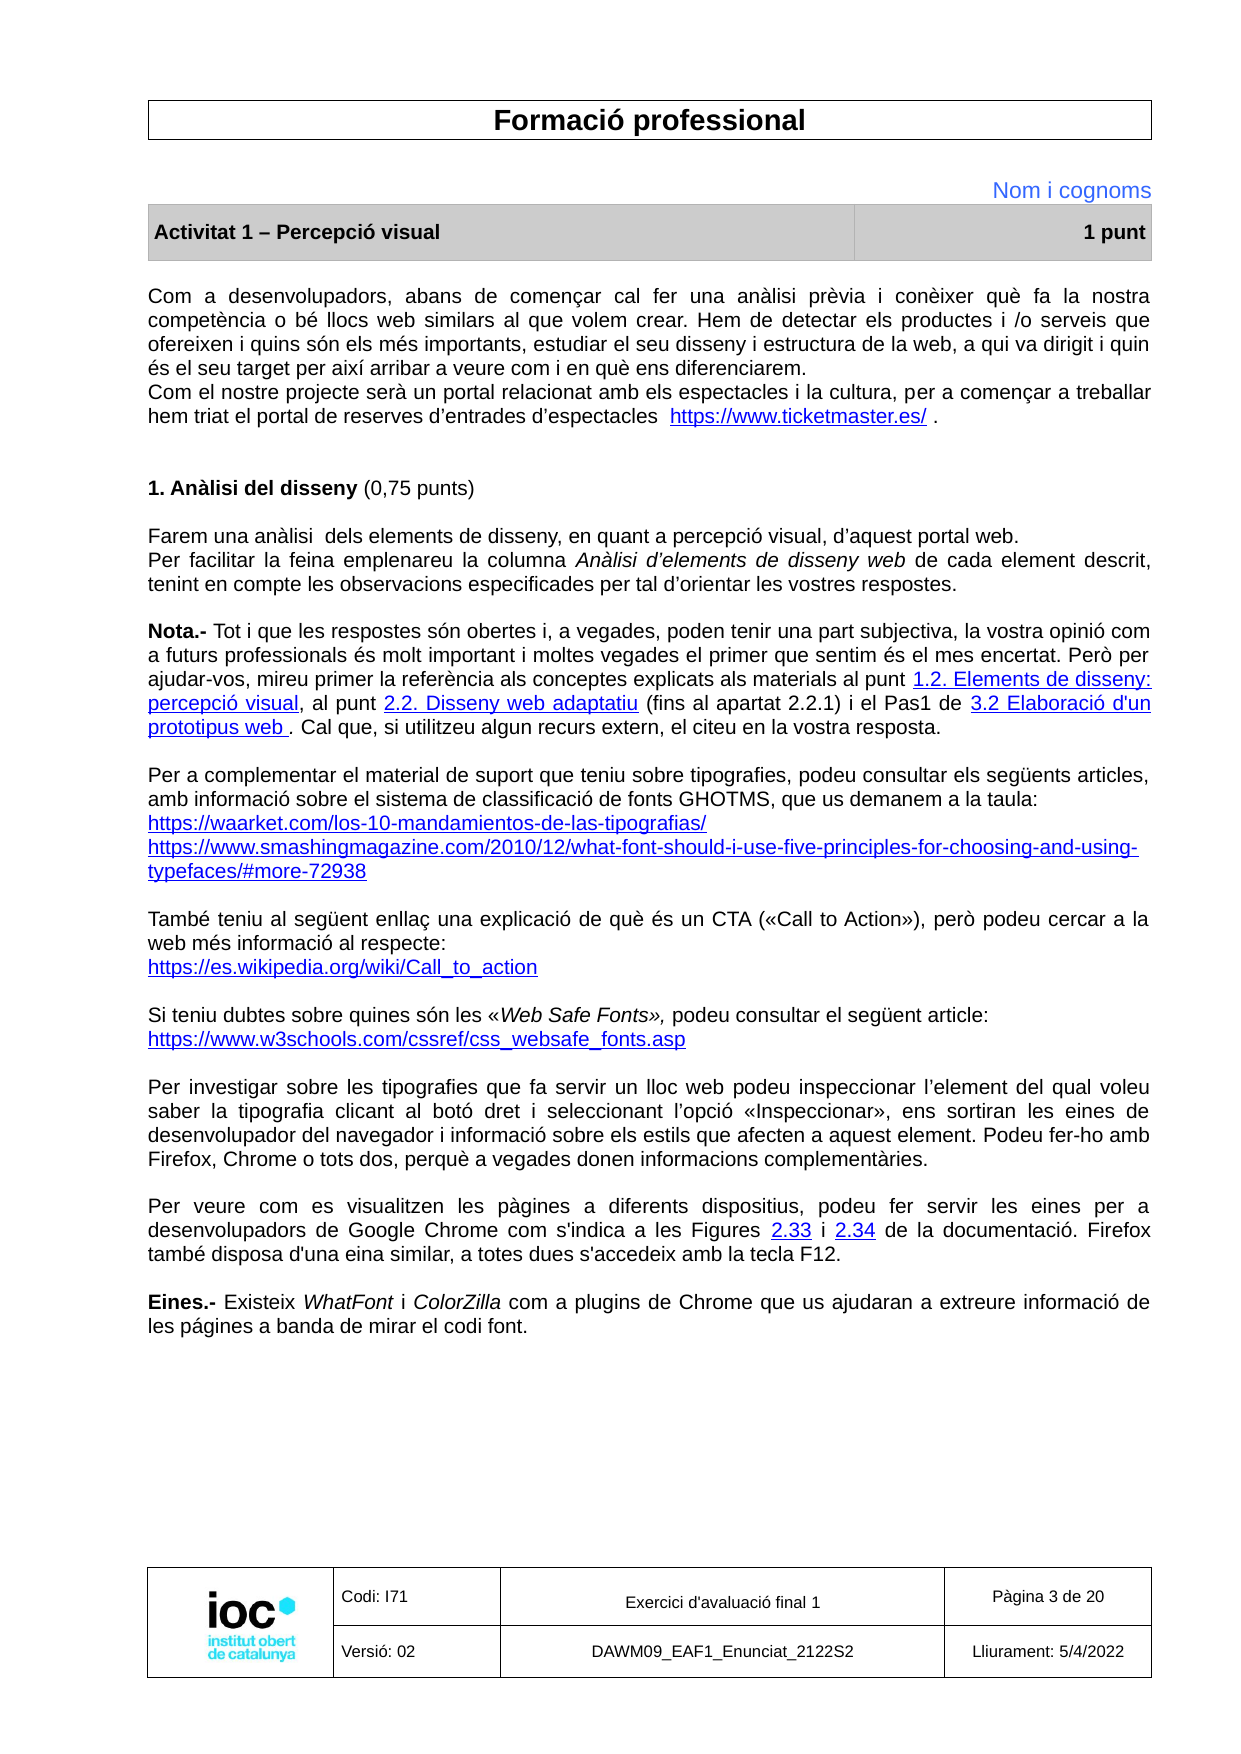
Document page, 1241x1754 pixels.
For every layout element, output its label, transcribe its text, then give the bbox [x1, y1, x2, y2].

text https://waarket.com/los-10-mandamientos-de-las-tipografias/ [148, 811, 1151, 835]
text Si teniu dubtes sobre quines són les «Web Safe Fonts», podeu consultar el següent article: [148, 1003, 1151, 1027]
table_header 1 punt [855, 205, 1151, 260]
text https://www.smashingmagazine.com/2010/12/what-font-should-i-use-five-principles-for-choosing-and-using-typefaces/#more-72938 [148, 835, 1151, 883]
text 1. Anàlisi del disseny (0,75 punts) [148, 476, 1151, 499]
text Nota.- Tot i que les respostes són obertes i, a vegades, poden tenir una part subjectiva, la vostra opinió com a futurs professionals és molt important i moltes vegades el primer que sentim és el mes encertat. Però per ajudar-vos, mireu primer la referència als conceptes explicats als materials al punt 1.2. Elements de disseny: percepció visual, al punt 2.2. Disseny web adaptatiu (fins al apartat 2.2.1) i el Pas1 de 3.2 Elaboració d'un prototipus web . Cal que, si utilitzeu algun recurs extern, el citeu en la vostra resposta. [148, 619, 1151, 739]
text Com a desenvolupadors, abans de començar cal fer una anàlisi prèvia i conèixer què fa la nostra competència o bé llocs web similars al que volem crear. Hem de detectar els productes i /o serveis que ofereixen i quins són els més importants, estudiar el seu disseny i estructura de la web, a qui va dirigit i quin és el seu target per així arribar a veure com i en què ens diferenciarem. [148, 284, 1151, 380]
text https://es.wikipedia.org/wiki/Call_to_action [148, 955, 1151, 979]
text Per veure com es visualitzen les pàgines a diferents dispositius, podeu fer servir les eines per a desenvolupadors de Google Chrome com s'indica a les Figures 2.33 i 2.34 de la documentació. Firefox també disposa d'una eina similar, a totes dues s'accedeix amb la tecla F12. [148, 1194, 1151, 1266]
picture [195, 1577, 309, 1673]
text Per facilitar la feina emplenareu la columna Anàlisi d’elements de disseny web de cada element descrit, tenint en compte les observacions especificades per tal d’orientar les vostres respostes. [148, 547, 1151, 595]
text Per investigar sobre les tipografies que fa servir un lloc web podeu inspeccionar l’element del qual voleu saber la tipografia clicant al botó dret i seleccionant l’opció «Inspeccionar», ens sortiran les eines de desenvolupador del navegador i informació sobre els estils que afecten a aquest element. Podeu fer-ho amb Firefox, Chrome o tots dos, perquè a vegades donen informacions complementàries. [148, 1074, 1151, 1170]
text Com el nostre projecte serà un portal relacionat amb els espectacles i la cultura, per a començar a treballar hem triat el portal de reserves d’entrades d’espectacles https://www.ticketmaster.es/ . [148, 380, 1151, 428]
text https://www.w3schools.com/cssref/css_websafe_fonts.asp [148, 1027, 1151, 1051]
text Eines.- Existeix WhatFont i ColorZilla com a plugins de Chrome que us ajudaran a extreure informació de les págines a banda de mirar el codi font. [148, 1290, 1151, 1338]
text Per a complementar el material de suport que teniu sobre tipografies, podeu consultar els següents articles, amb informació sobre el sistema de classificació de fonts GHOTMS, que us demanem a la taula: [148, 763, 1151, 811]
text També teniu al següent enllaç una explicació de què és un CTA («Call to Action»), però podeu cercar a la web més informació al respecte: [148, 907, 1151, 955]
table_header Activitat 1 – Percepció visual [149, 205, 854, 260]
text Farem una anàlisi dels elements de disseny, en quant a percepció visual, d’aquest portal web. [148, 523, 1151, 547]
